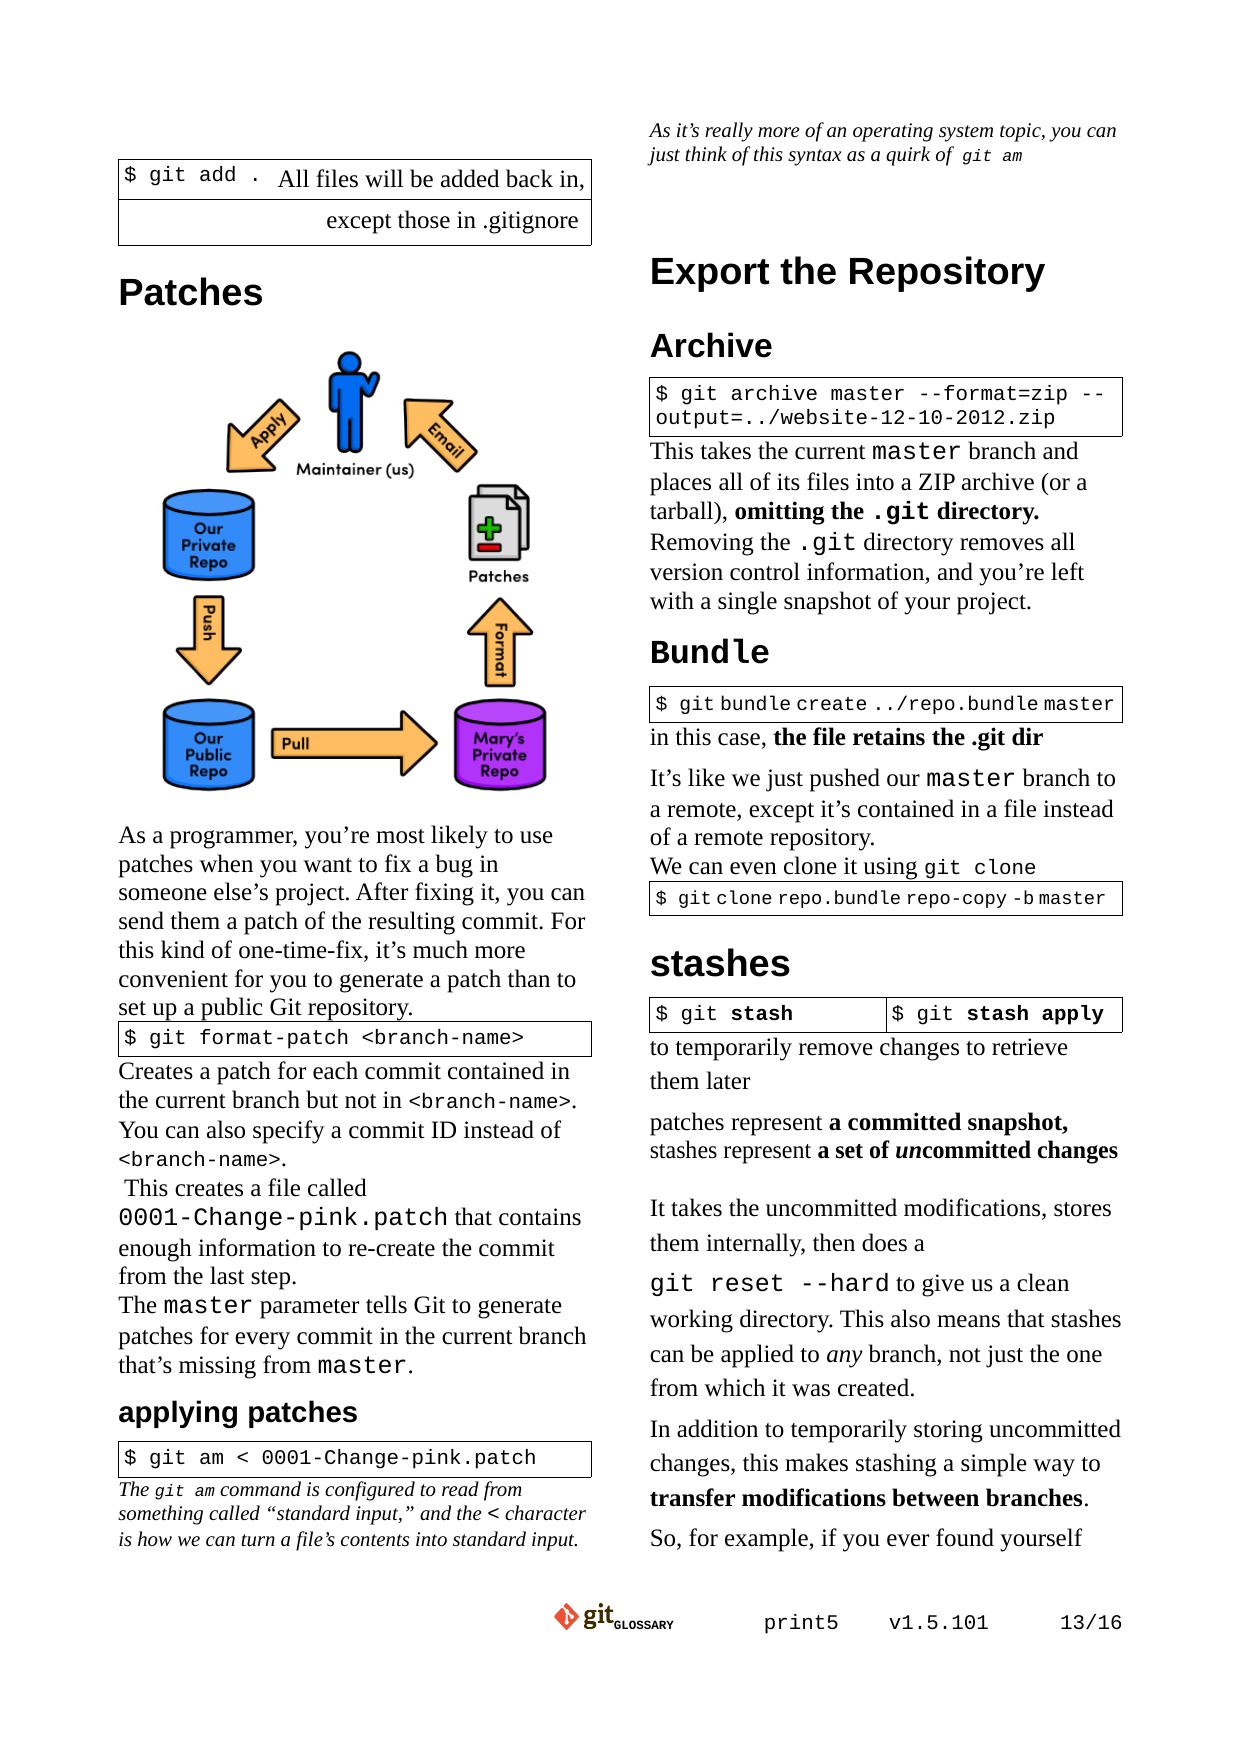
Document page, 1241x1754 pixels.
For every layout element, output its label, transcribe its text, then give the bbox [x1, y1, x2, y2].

text As a programmer, you’re most likely to use patches when you want to fix a bug in someone else’s project. After fixing it, you can send them a patch of the resulting commit. For this kind of one-time-fix, it’s much more convenient for you to generate a patch than to set up a public Git repository. [118, 820, 591, 1021]
text So, for example, if you ever found yourself [649, 1523, 1122, 1552]
subtitle Archive [649, 326, 1122, 365]
table_header $ git bundle create ../repo.bundle master [650, 687, 1122, 722]
text In addition to temporarily storing uncommitted changes, this makes stashing a simple way to transfer modifications between branches. [649, 1414, 1122, 1512]
subtitle stashes [649, 941, 1122, 984]
text As it’s really more of an operating system topic, you can just think of this syntax as a quirk of git am [649, 118, 1122, 167]
text This creates a file called [118, 1173, 591, 1202]
picture [118, 326, 591, 820]
text It’s like we just pushed our master branch to a remote, except it’s contained in a file instead of a remote repository. [649, 763, 1122, 851]
text Creates a patch for each commit contained in the current branch but not in <branch-name>. You can also specify a commit ID instead of <branch-name>. [118, 1057, 591, 1173]
table_header All files will be added back in, [268, 160, 591, 199]
subtitle Export the Repository [649, 249, 1122, 293]
table_header $ git clone repo.bundle repo-copy -b master [650, 882, 1122, 915]
text stashes represent a set of uncommitted changes [649, 1136, 1122, 1164]
text git reset --hard to give us a clean working directory. This also means that stashes can be applied to any branch, not just the one from which it was created. [649, 1268, 1122, 1402]
table_header $ git stash [650, 998, 886, 1032]
table_header $ git format-patch <branch-name> [119, 1022, 591, 1056]
text The master parameter tells Git to generate patches for every commit in the current branch that’s missing from master. [118, 1290, 591, 1381]
table_header $ git stash apply [887, 998, 1122, 1032]
text patches represent a committed snapshot, [649, 1107, 1122, 1136]
text It takes the uncommitted modifications, stores them internally, then does a [649, 1193, 1122, 1256]
text We can even clone it using git clone [649, 851, 1122, 881]
subtitle Bundle [649, 636, 1122, 674]
text This takes the current master branch and places all of its files into a ZIP archive (or a tarball), omitting the .git directory. Removing the .git directory removes all version control information, and you’re left with a single snapshot of your project. [649, 437, 1122, 615]
text The git am command is configured to read from something called “standard input,” and the < character is how we can turn a file’s contents into standard input. [118, 1478, 591, 1551]
text in this case, the file retains the .git dir [649, 723, 1122, 751]
table_header $ git archive master --format=zip --output=../website-12-10-2012.zip [650, 378, 1122, 436]
table_header $ git am < 0001-Change-pink.patch [119, 1442, 591, 1477]
text to temporarily remove changes to retrieve them later [649, 1033, 1122, 1095]
subtitle applying patches [118, 1395, 591, 1429]
picture [554, 1603, 614, 1630]
table_cell except those in .gitignore [119, 200, 591, 245]
subtitle Patches [118, 270, 591, 314]
table_header $ git add . [119, 160, 268, 199]
text 0001-Change-pink.patch that contains enough information to re-create the commit from the last step. [118, 1202, 591, 1290]
